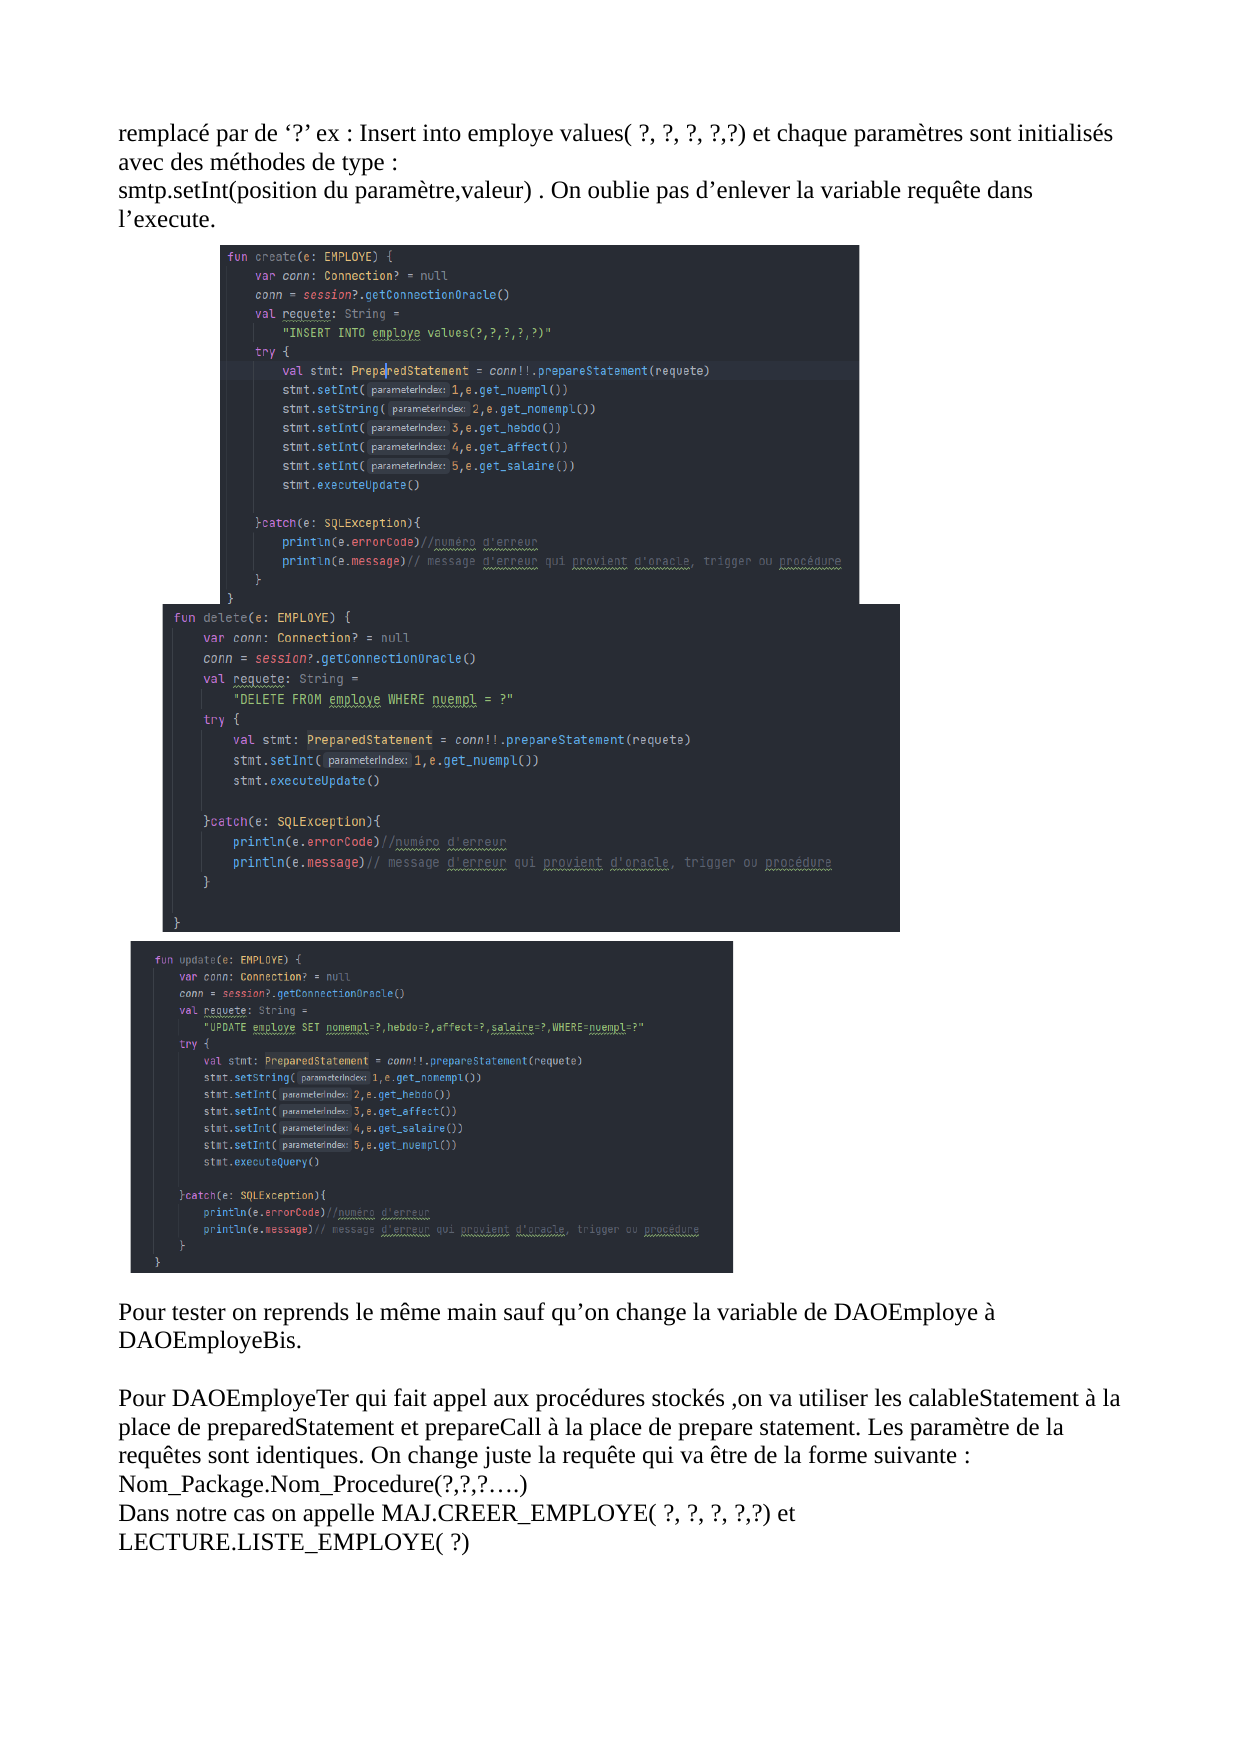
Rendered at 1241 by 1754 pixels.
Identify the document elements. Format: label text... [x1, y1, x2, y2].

picture [130, 941, 734, 1273]
text Pour DAOEmployeTer qui fait appel aux procédures stockés ,on va utiliser les calableStatement à la place de preparedStatement et prepareCall à la place de prepare statement. Les paramètre de la requêtes sont identiques. On change juste la requête qui va être de la forme suivante : Nom_Package.Nom_Procedure(?,?,?….) [118, 1383, 1122, 1498]
picture [162, 245, 900, 932]
text Pour tester on reprends le même main sauf qu’on change la variable de DAOEmploye à DAOEmployeBis. [118, 1297, 1122, 1354]
text Dans notre cas on appelle MAJ.CREER_EMPLOYE( ?, ?, ?, ?,?) et LECTURE.LISTE_EMPLOYE( ?) [118, 1498, 1122, 1556]
text remplacé par de ‘?’ ex : Insert into employe values( ?, ?, ?, ?,?) et chaque paramètres sont initialisés avec des méthodes de type : [118, 118, 1122, 176]
text smtp.setInt(position du paramètre,valeur) . On oublie pas d’enlever la variable requête dans l’execute. [118, 176, 1122, 233]
